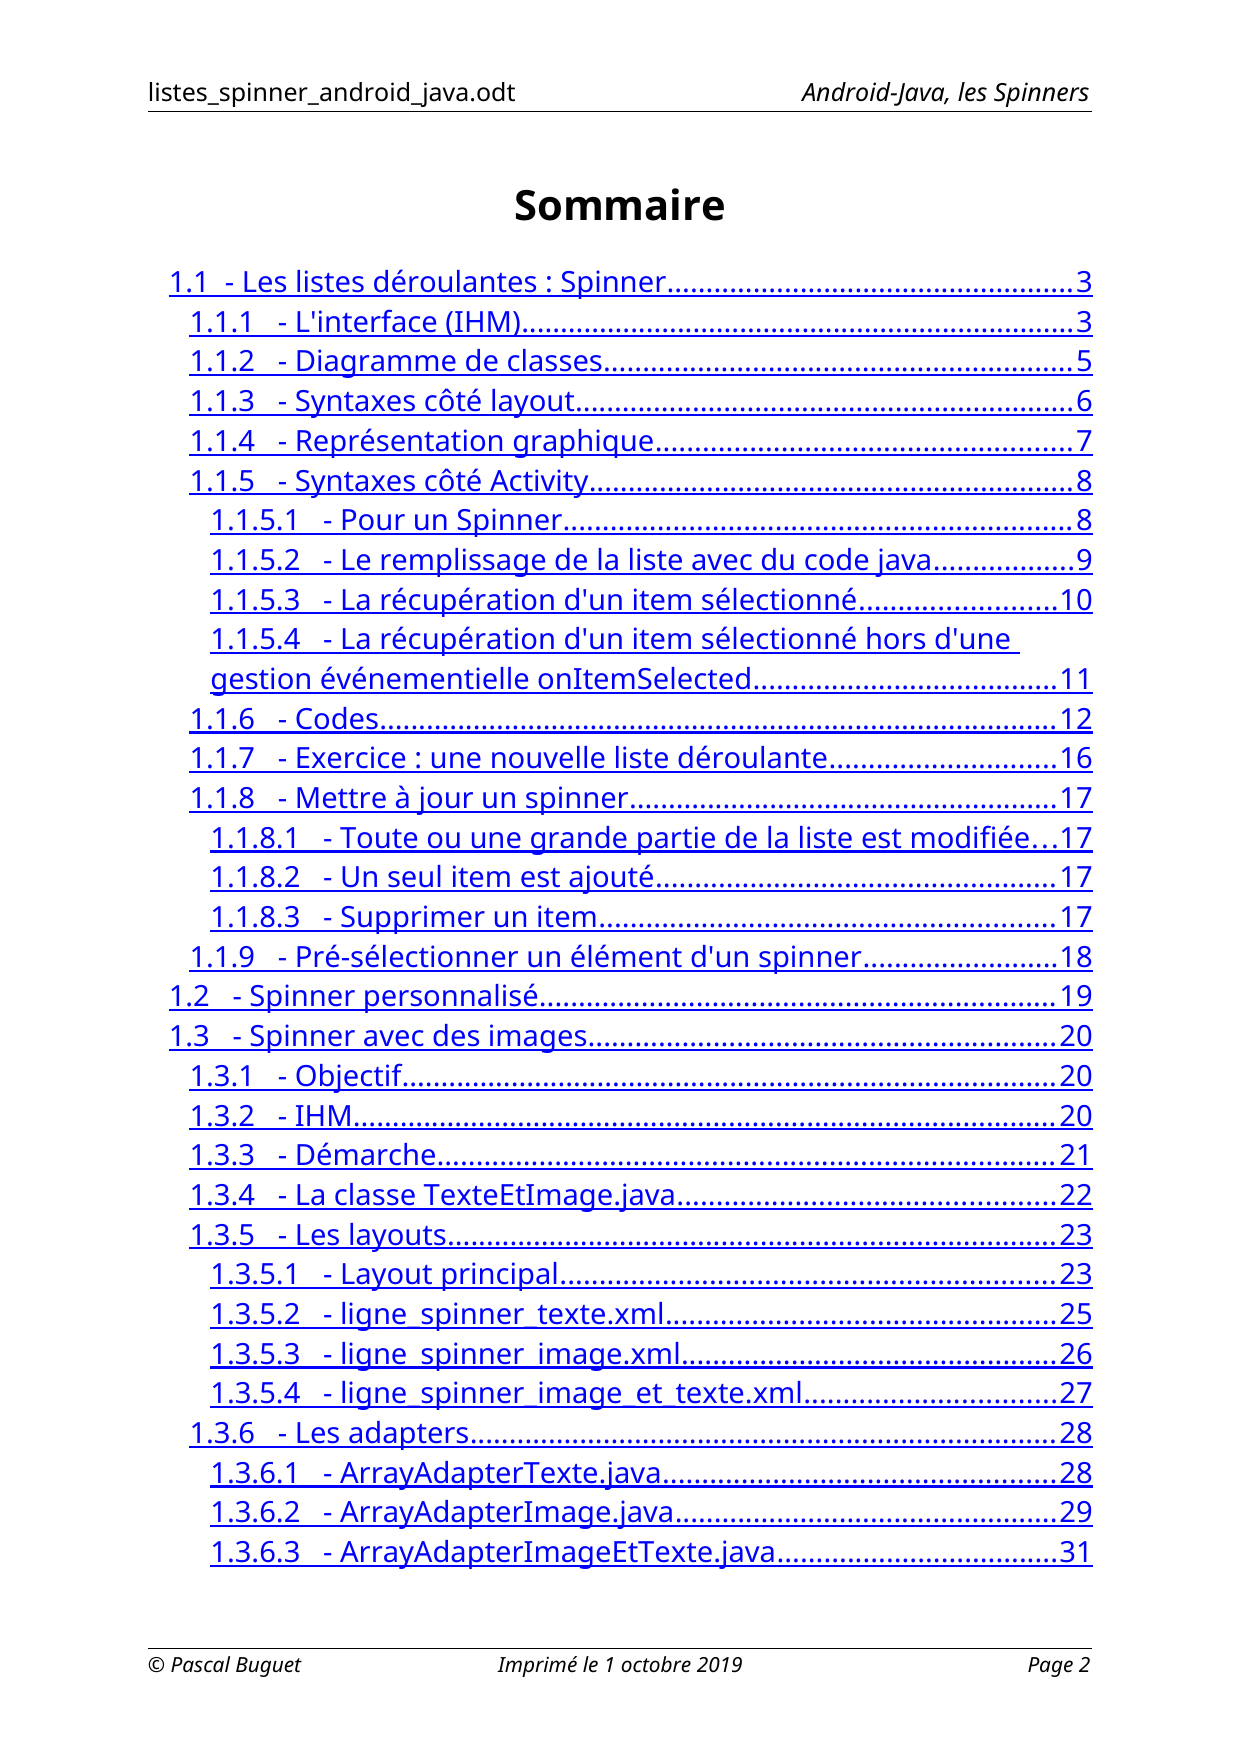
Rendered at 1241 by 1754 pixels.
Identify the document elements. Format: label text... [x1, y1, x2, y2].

text [210, 1289, 1092, 1293]
text 1.2 - Spinner personnalisé 19 [168, 976, 1092, 1009]
text [189, 1210, 1092, 1214]
text 1.3 - Spinner avec des images 20 [168, 1015, 1092, 1049]
text [210, 853, 1092, 857]
text 1.1.5.1 - Pour un Spinner 8 [210, 499, 1092, 533]
text 1.1.4 - Représentation graphique 7 [189, 420, 1092, 454]
text 1.1.5.4 - La récupération d'un item sélectionné hors d'une gestion événementielle onItemSelected 11 [210, 618, 1092, 692]
text [189, 734, 1092, 738]
text [210, 1408, 1092, 1412]
text 1.3.6.1 - ArrayAdapterTexte.java 28 [210, 1452, 1092, 1485]
text [210, 892, 1092, 896]
text [189, 495, 1092, 499]
text [168, 1010, 1092, 1015]
text 1.3.5.4 - ligne_spinner_image_et_texte.xml 27 [210, 1373, 1092, 1406]
text 1.3.5 - Les layouts 23 [189, 1214, 1092, 1247]
text 1.1.5.2 - Le remplissage de la liste avec du code java 9 [210, 539, 1092, 573]
text [189, 337, 1092, 341]
text [189, 1249, 1092, 1253]
text 1.1.3 - Syntaxes côté layout 6 [189, 380, 1092, 414]
text 1.1.5 - Syntaxes côté Activity 8 [189, 460, 1092, 493]
text [210, 694, 1092, 698]
text [189, 416, 1092, 420]
text [210, 535, 1092, 539]
text 1.1.8.3 - Supprimer un item 17 [210, 896, 1092, 930]
text 1.1.8.2 - Un seul item est ajouté 17 [210, 857, 1092, 890]
text [189, 456, 1092, 460]
text 1.3.5.1 - Layout principal 23 [210, 1253, 1092, 1287]
text 1.3.6 - Les adapters 28 [189, 1412, 1092, 1446]
text 1.1 - Les listes déroulantes : Spinner 3 [168, 261, 1092, 295]
text 1.3.1 - Objectif 20 [189, 1055, 1092, 1089]
text [210, 1488, 1092, 1492]
text 1.3.3 - Démarche 21 [189, 1134, 1092, 1168]
text [210, 1567, 1092, 1571]
text 1.1.2 - Diagramme de classes 5 [189, 341, 1092, 374]
text [189, 1130, 1092, 1134]
text 1.1.9 - Pré-sélectionner un élément d'un spinner 18 [189, 936, 1092, 970]
text Sommaire [148, 176, 1092, 233]
text [210, 932, 1092, 936]
text 1.1.5.3 - La récupération d'un item sélectionné 10 [210, 579, 1092, 612]
text 1.1.7 - Exercice : une nouvelle liste déroulante 16 [189, 738, 1092, 771]
text [168, 1050, 1092, 1055]
text [210, 1369, 1092, 1373]
text [189, 773, 1092, 777]
text [189, 1448, 1092, 1452]
text [168, 296, 1092, 301]
text 1.1.8 - Mettre à jour un spinner 17 [189, 777, 1092, 811]
text 1.1.1 - L'interface (IHM) 3 [189, 301, 1092, 335]
text 1.1.6 - Codes 12 [189, 698, 1092, 731]
text [210, 614, 1092, 618]
text [189, 1091, 1092, 1095]
text 1.3.2 - IHM 20 [189, 1095, 1092, 1128]
text 1.3.4 - La classe TexteEtImage.java 22 [189, 1174, 1092, 1208]
text [210, 1329, 1092, 1333]
text [210, 575, 1092, 579]
text 1.1.8.1 - Toute ou une grande partie de la liste est modifiée 17 [210, 817, 1092, 850]
text [189, 376, 1092, 380]
text [189, 1170, 1092, 1174]
text [189, 972, 1092, 976]
text 1.3.5.3 - ligne_spinner_image.xml 26 [210, 1333, 1092, 1366]
text 1.3.6.2 - ArrayAdapterImage.java 29 [210, 1492, 1092, 1525]
text [210, 1527, 1092, 1531]
text 1.3.5.2 - ligne_spinner_texte.xml 25 [210, 1293, 1092, 1327]
text [189, 813, 1092, 817]
text 1.3.6.3 - ArrayAdapterImageEtTexte.java 31 [210, 1531, 1092, 1565]
